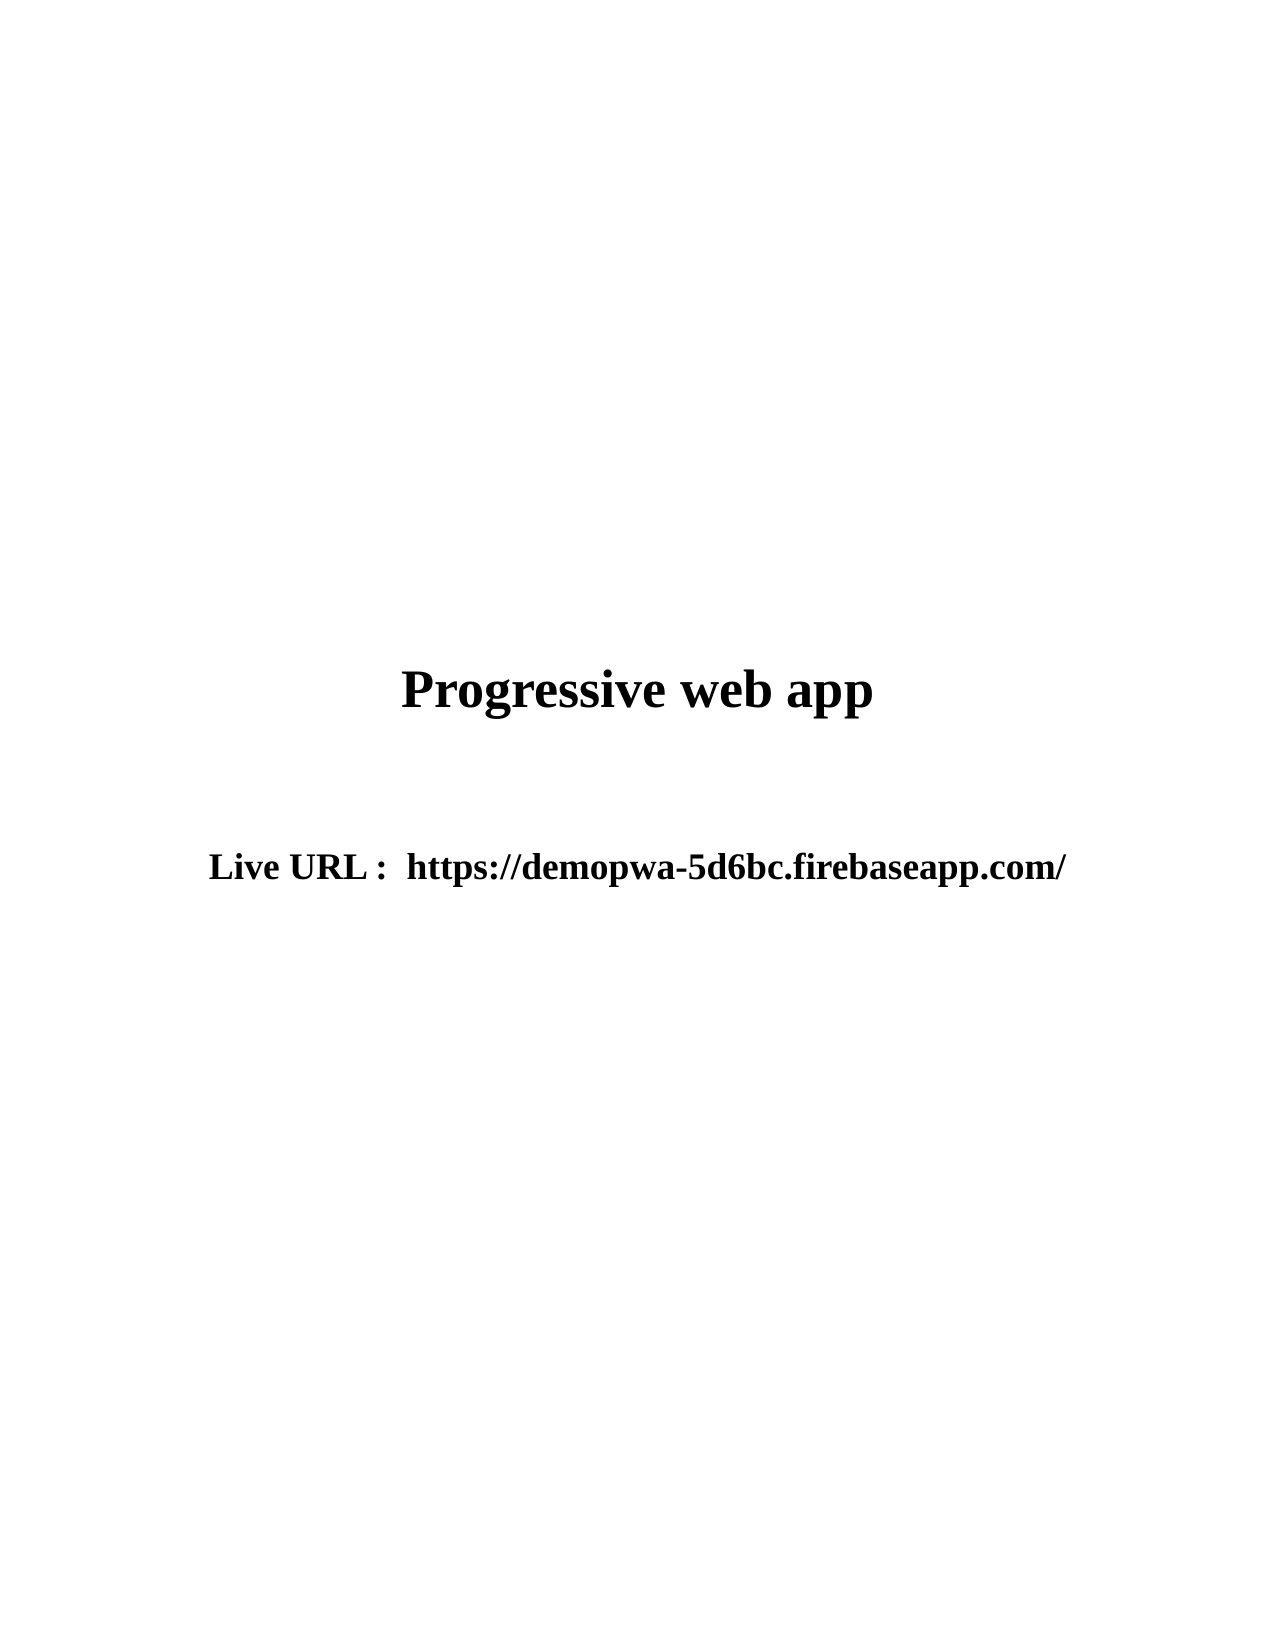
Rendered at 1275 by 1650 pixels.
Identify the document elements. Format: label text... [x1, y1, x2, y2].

text Live URL : https://demopwa-5d6bc.firebaseapp.com/ [118, 844, 1157, 887]
text Progressive web app [118, 657, 1157, 719]
